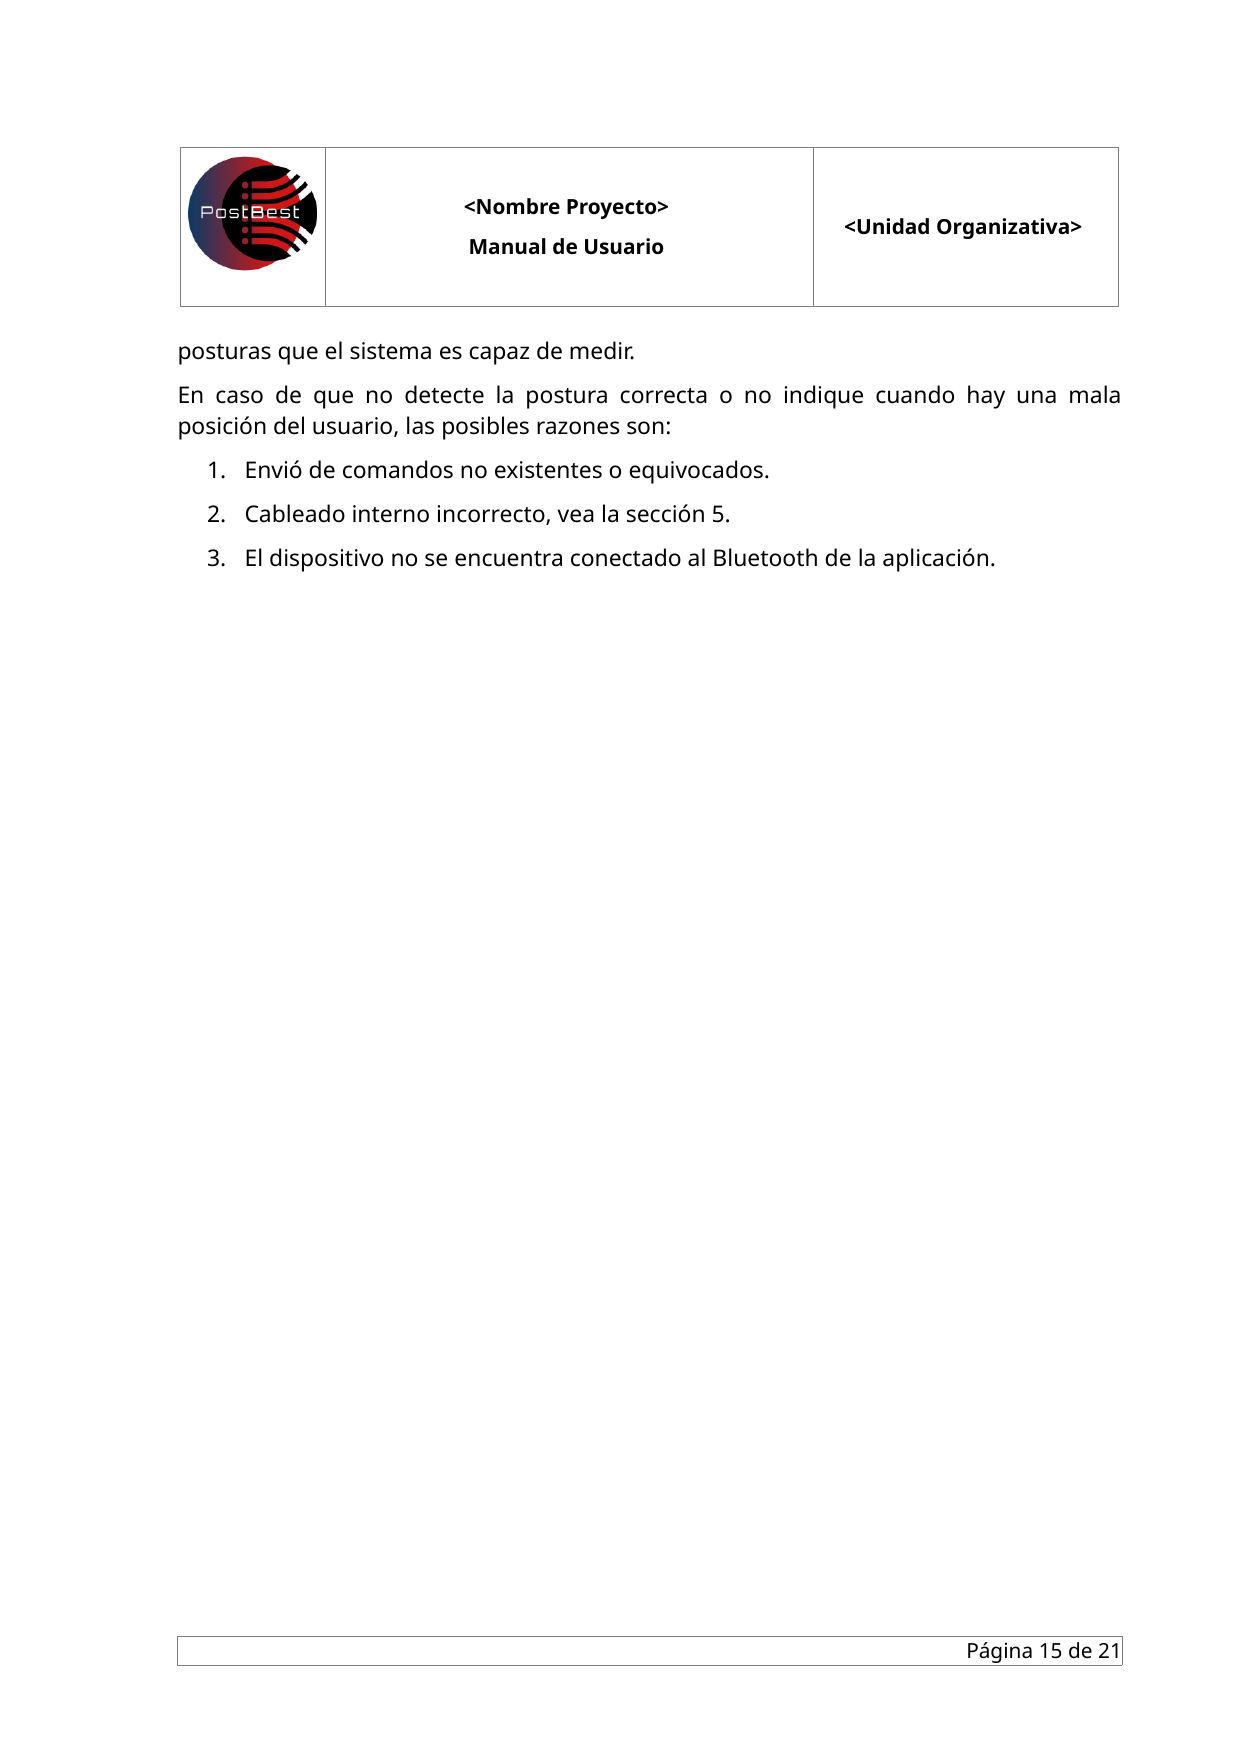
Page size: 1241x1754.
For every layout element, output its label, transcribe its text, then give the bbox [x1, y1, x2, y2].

list El dispositivo no se encuentra conectado al Bluetooth de la aplicación. [207, 541, 1122, 573]
list Envió de comandos no existentes o equivocados. [207, 454, 1122, 485]
list Cableado interno incorrecto, vea la sección 5. [207, 498, 1122, 529]
text En caso de que no detecte la postura correcta o no indique cuando hay una mala posición del usuario, las posibles razones son: [177, 379, 1122, 441]
text posturas que el sistema es capaz de medir. [177, 335, 1122, 366]
